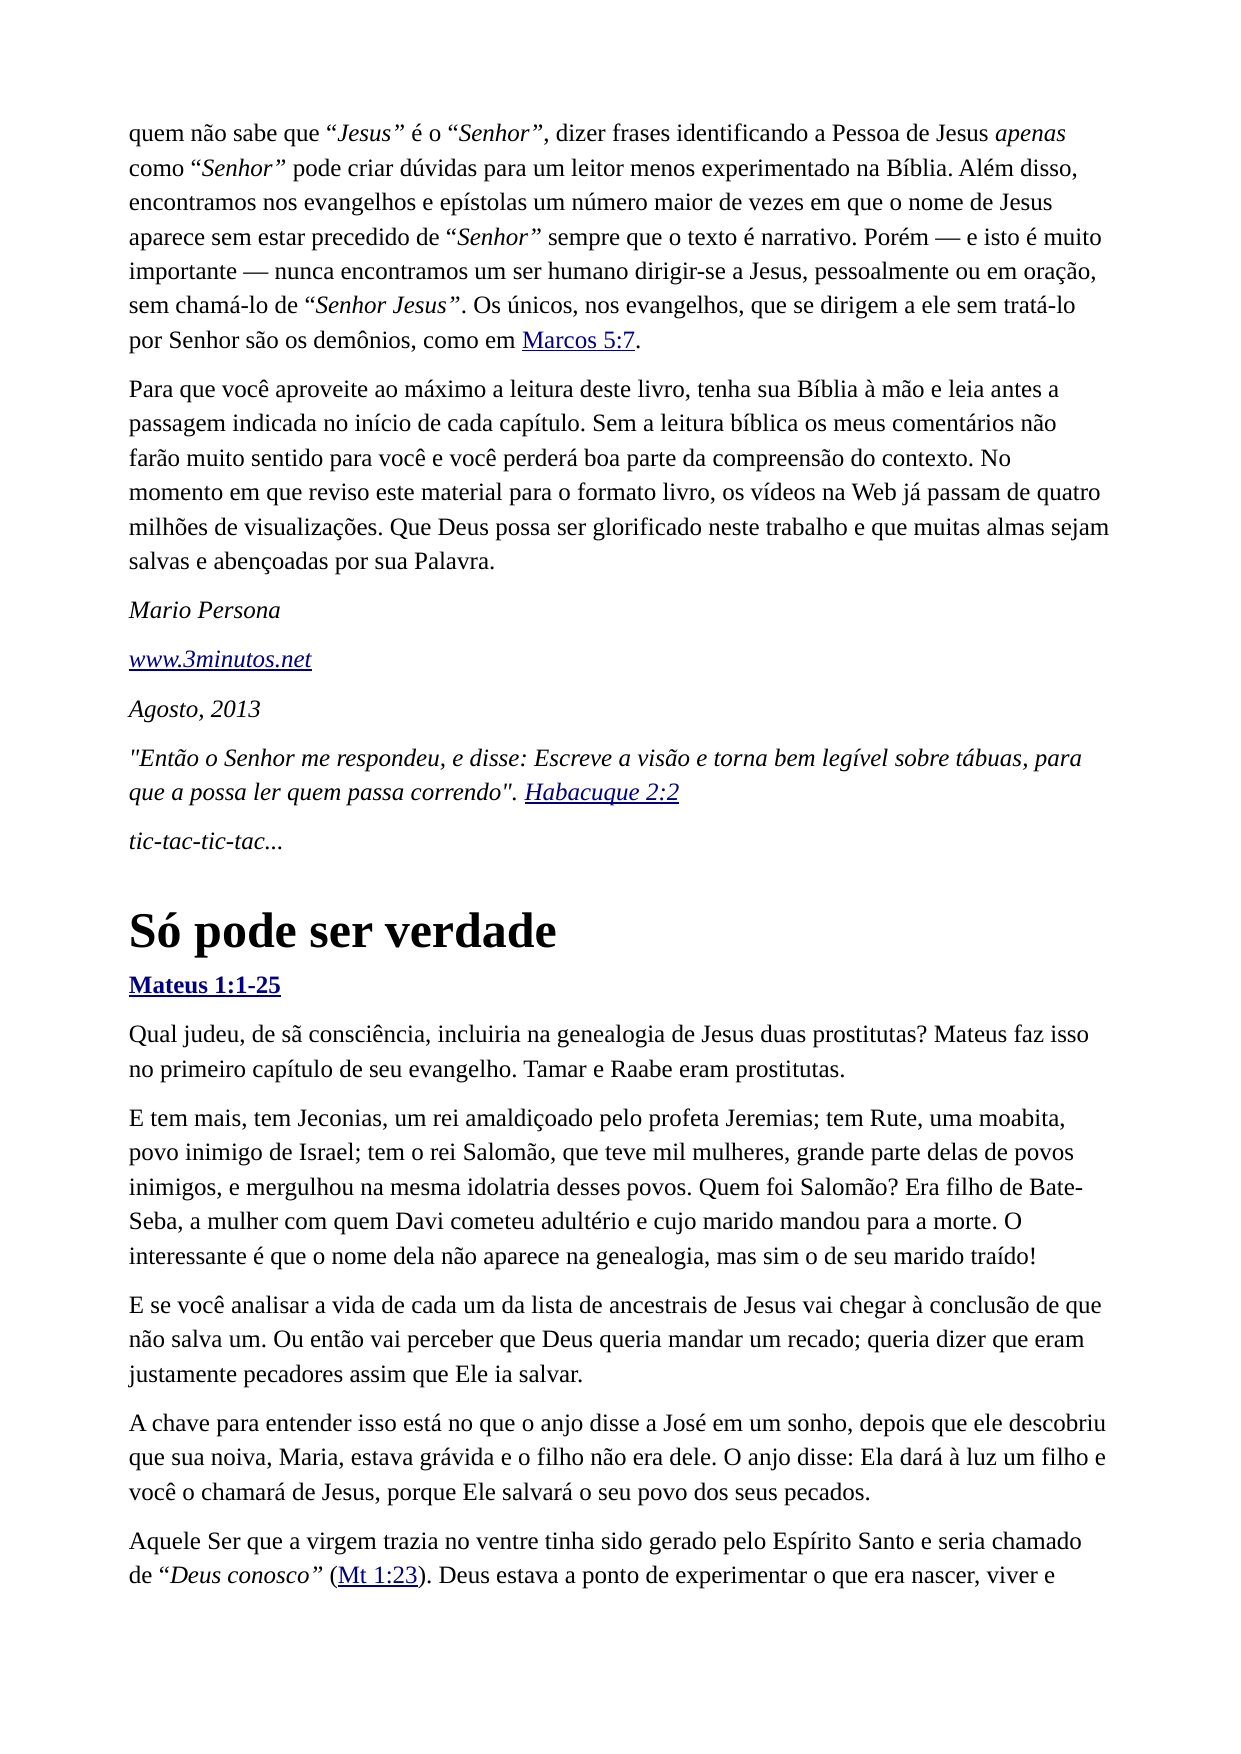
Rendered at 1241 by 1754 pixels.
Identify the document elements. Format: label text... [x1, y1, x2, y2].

text Mateus 1:1-25 [129, 970, 1111, 999]
text Qual judeu, de sã consciência, incluiria na genealogia de Jesus duas prostitutas? Mateus faz isso no primeiro capítulo de seu evangelho. Tamar e Raabe eram prostitutas. [129, 1019, 1111, 1083]
subtitle Só pode ser verdade [129, 900, 1111, 958]
text Mario Persona [129, 596, 1111, 624]
text E se você analisar a vida de cada um da lista de ancestrais de Jesus vai chegar à conclusão de que não salva um. Ou então vai perceber que Deus queria mandar um recado; queria dizer que eram justamente pecadores assim que Ele ia salvar. [129, 1290, 1111, 1388]
text quem não sabe que “Jesus” é o “Senhor”, dizer frases identificando a Pessoa de Jesus apenas como “Senhor” pode criar dúvidas para um leitor menos experimentado na Bíblia. Além disso, encontramos nos evangelhos e epístolas um número maior de vezes em que o nome de Jesus aparece sem estar precedido de “Senhor” sempre que o texto é narrativo. Porém — e isto é muito importante — nunca encontramos um ser humano dirigir-se a Jesus, pessoalmente ou em oração, sem chamá-lo de “Senhor Jesus”. Os únicos, nos evangelhos, que se dirigem a ele sem tratá-lo por Senhor são os demônios, como em Marcos 5:7. [129, 118, 1111, 354]
text Para que você aproveite ao máximo a leitura deste livro, tenha sua Bíblia à mão e leia antes a passagem indicada no início de cada capítulo. Sem a leitura bíblica os meus comentários não farão muito sentido para você e você perderá boa parte da compreensão do contexto. No momento em que reviso este material para o formato livro, os vídeos na Web já passam de quatro milhões de visualizações. Que Deus possa ser glorificado neste trabalho e que muitas almas sejam salvas e abençoadas por sua Palavra. [129, 374, 1111, 575]
text "Então o Senhor me respondeu, e disse: Escreve a visão e torna bem legível sobre tábuas, para que a possa ler quem passa correndo". Habacuque 2:2 [129, 743, 1111, 806]
text Agosto, 2013 [129, 694, 1111, 722]
text E tem mais, tem Jeconias, um rei amaldiçoado pelo profeta Jeremias; tem Rute, uma moabita, povo inimigo de Israel; tem o rei Salomão, que teve mil mulheres, grande parte delas de povos inimigos, e mergulhou na mesma idolatria desses povos. Quem foi Salomão? Era filho de Bate-Seba, a mulher com quem Davi cometeu adultério e cujo marido mandou para a morte. O interessante é que o nome dela não aparece na genealogia, mas sim o de seu marido traído! [129, 1103, 1111, 1269]
text A chave para entender isso está no que o anjo disse a José em um sonho, depois que ele descobriu que sua noiva, Maria, estava grávida e o filho não era dele. O anjo disse: Ela dará à luz um filho e você o chamará de Jesus, porque Ele salvará o seu povo dos seus pecados. [129, 1408, 1111, 1506]
text Aquele Ser que a virgem trazia no ventre tinha sido gerado pelo Espírito Santo e seria chamado de “Deus conosco” (Mt 1:23). Deus estava a ponto de experimentar o que era nascer, viver e [129, 1526, 1111, 1589]
text www.3minutos.net [129, 644, 1111, 673]
text tic-tac-tic-tac... [129, 826, 1111, 855]
